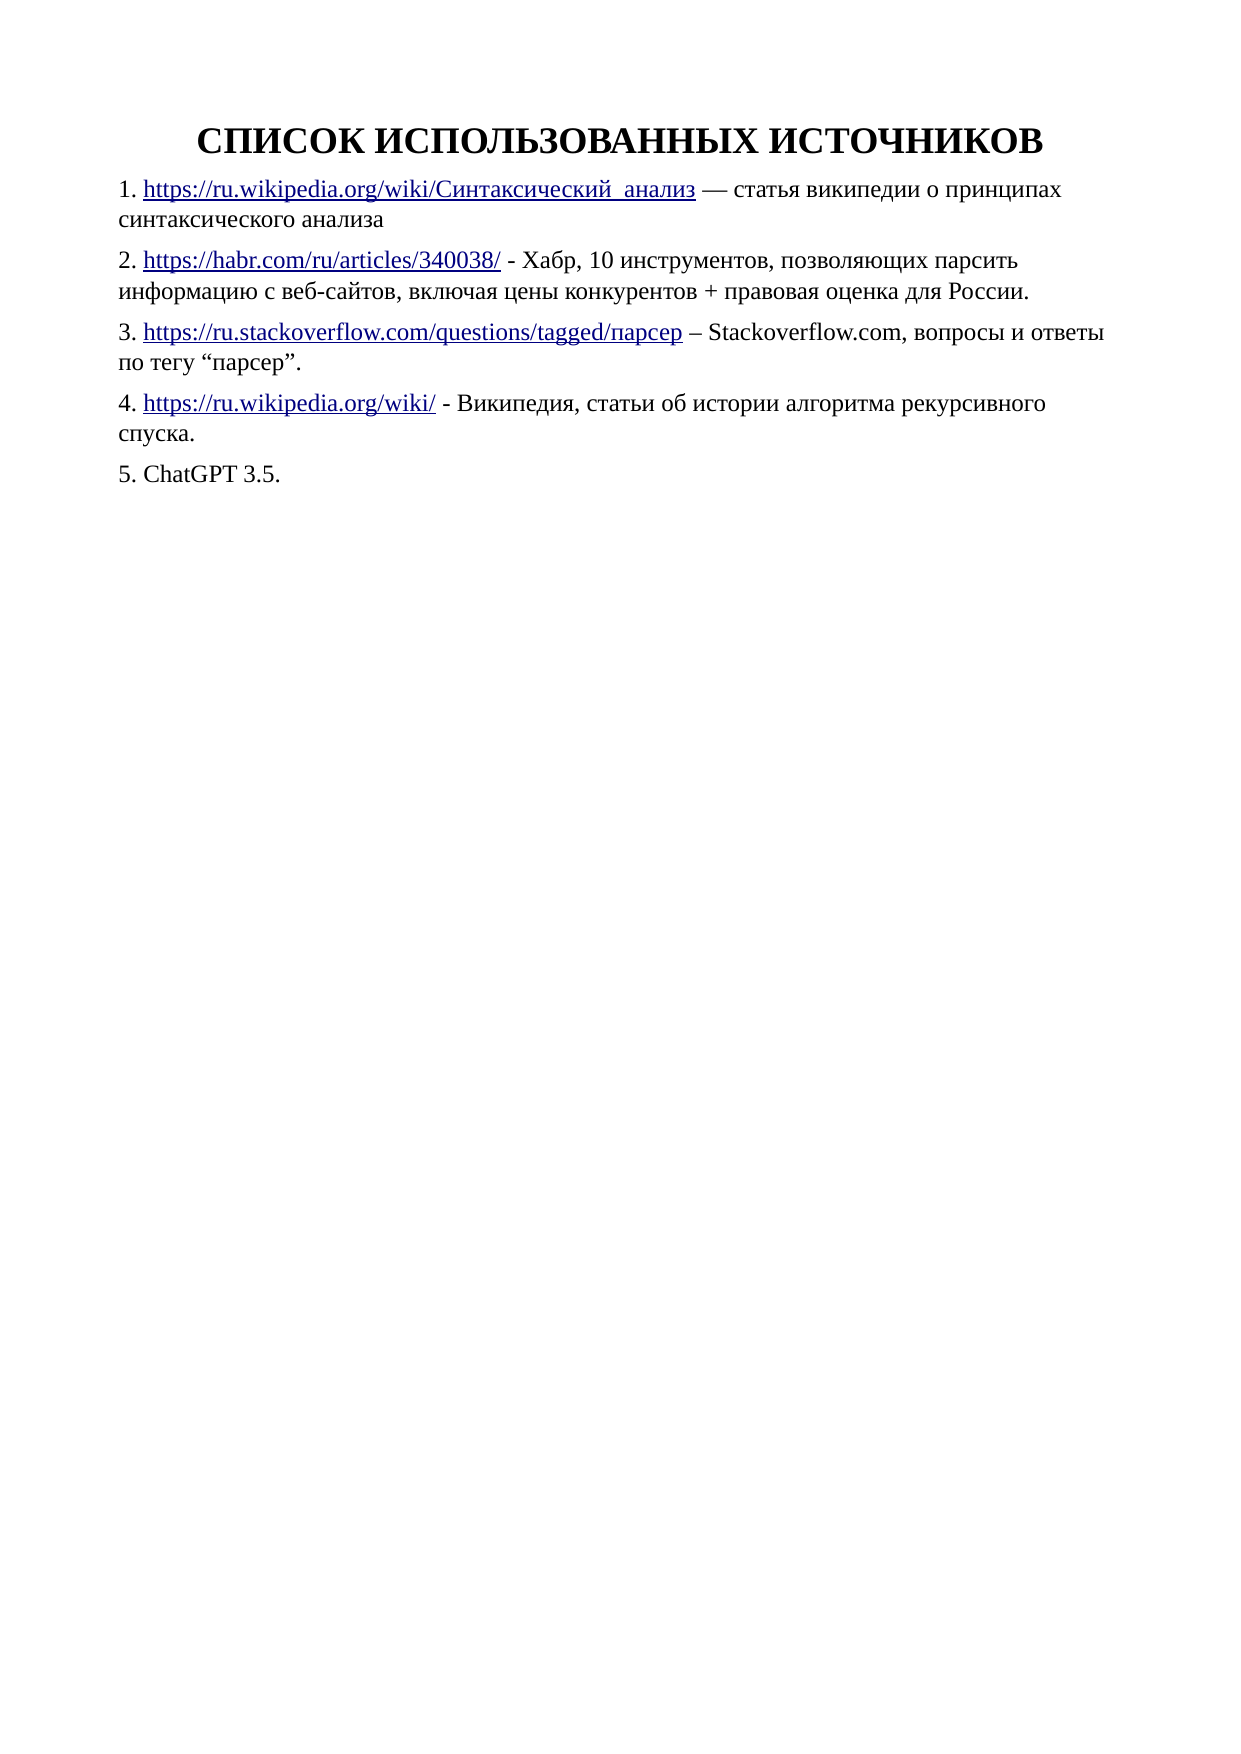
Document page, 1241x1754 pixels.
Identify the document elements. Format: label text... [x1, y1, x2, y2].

text 1. https://ru.wikipedia.org/wiki/Синтаксический_анализ — статья википедии о принципах синтаксического анализа [118, 174, 1122, 233]
text 5. ChatGPT 3.5. [118, 459, 1122, 488]
text 2. https://habr.com/ru/articles/340038/ - Хабр, 10 инструментов, позволяющих парсить информацию с веб-сайтов, включая цены конкурентов + правовая оценка для России. [118, 245, 1122, 304]
subtitle СПИСОК ИСПОЛЬЗОВАННЫХ ИСТОЧНИКОВ [118, 118, 1122, 161]
text 4. https://ru.wikipedia.org/wiki/ - Википедия, статьи об истории алгоритма рекурсивного спуска. [118, 388, 1122, 447]
text 3. https://ru.stackoverflow.com/questions/tagged/парсер – Stackoverflow.com, вопросы и ответы по тегу “парсер”. [118, 317, 1122, 376]
